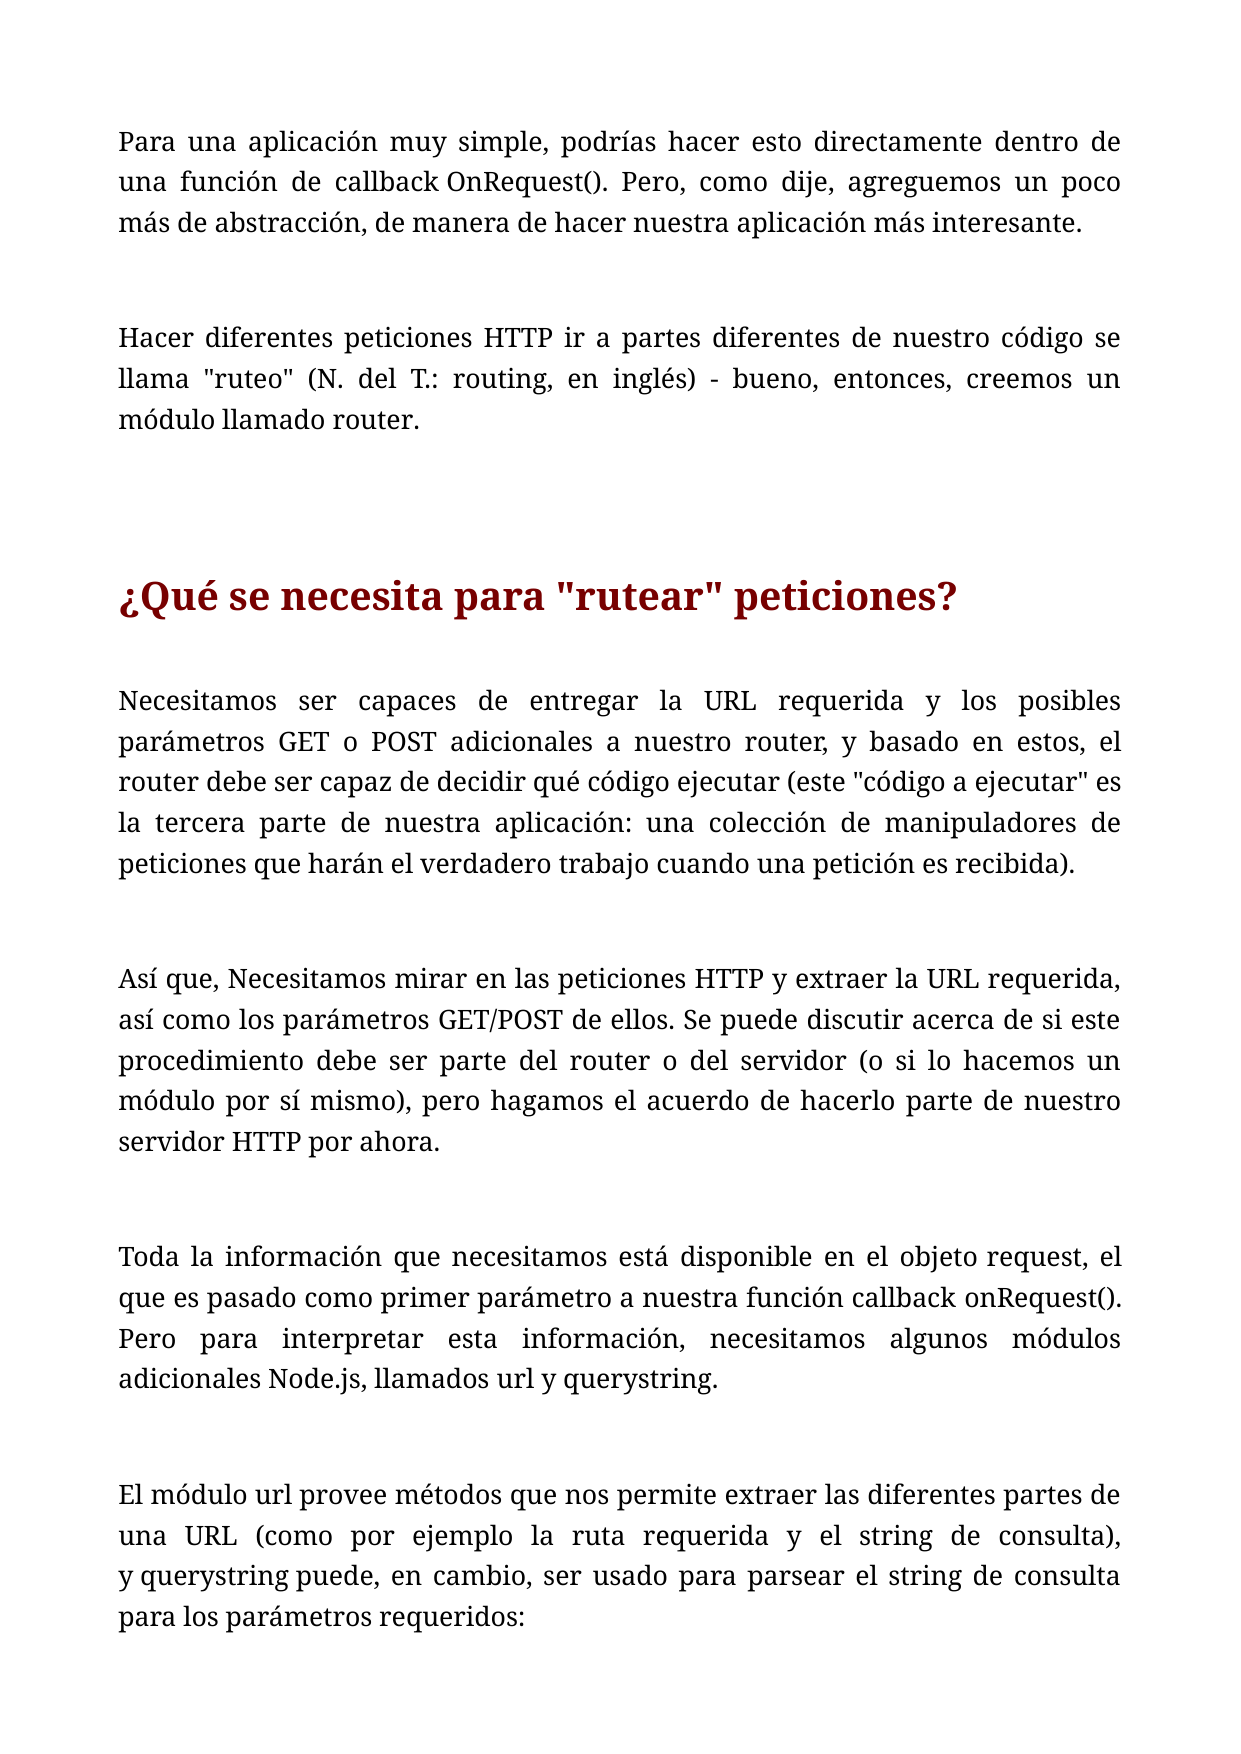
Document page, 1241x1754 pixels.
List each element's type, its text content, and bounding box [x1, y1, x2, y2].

text Hacer diferentes peticiones HTTP ir a partes diferentes de nuestro código se llama "ruteo" (N. del T.: routing, en inglés) - bueno, entonces, creemos un módulo llamado router. [118, 315, 1122, 437]
text Para una aplicación muy simple, podrías hacer esto directamente dentro de una función de callback OnRequest(). Pero, como dije, agreguemos un poco más de abstracción, de manera de hacer nuestra aplicación más interesante. [118, 118, 1122, 240]
subtitle ¿Qué se necesita para "rutear" peticiones? [118, 568, 1122, 621]
text Así que, Necesitamos mirar en las peticiones HTTP y extraer la URL requerida, así como los parámetros GET/POST de ellos. Se puede discutir acerca de si este procedimiento debe ser parte del router o del servidor (o si lo hacemos un módulo por sí mismo), pero hagamos el acuerdo de hacerlo parte de nuestro servidor HTTP por ahora. [118, 956, 1122, 1159]
text El módulo url provee métodos que nos permite extraer las diferentes partes de una URL (como por ejemplo la ruta requerida y el string de consulta), y querystring puede, en cambio, ser usado para parsear el string de consulta para los parámetros requeridos: [118, 1471, 1122, 1634]
text Toda la información que necesitamos está disponible en el objeto request, el que es pasado como primer parámetro a nuestra función callback onRequest(). Pero para interpretar esta información, necesitamos algunos módulos adicionales Node.js, llamados url y querystring. [118, 1234, 1122, 1396]
text Necesitamos ser capaces de entregar la URL requerida y los posibles parámetros GET o POST adicionales a nuestro router, y basado en estos, el router debe ser capaz de decidir qué código ejecutar (este "código a ejecutar" es la tercera parte de nuestra aplicación: una colección de manipuladores de peticiones que harán el verdadero trabajo cuando una petición es recibida). [118, 678, 1122, 881]
